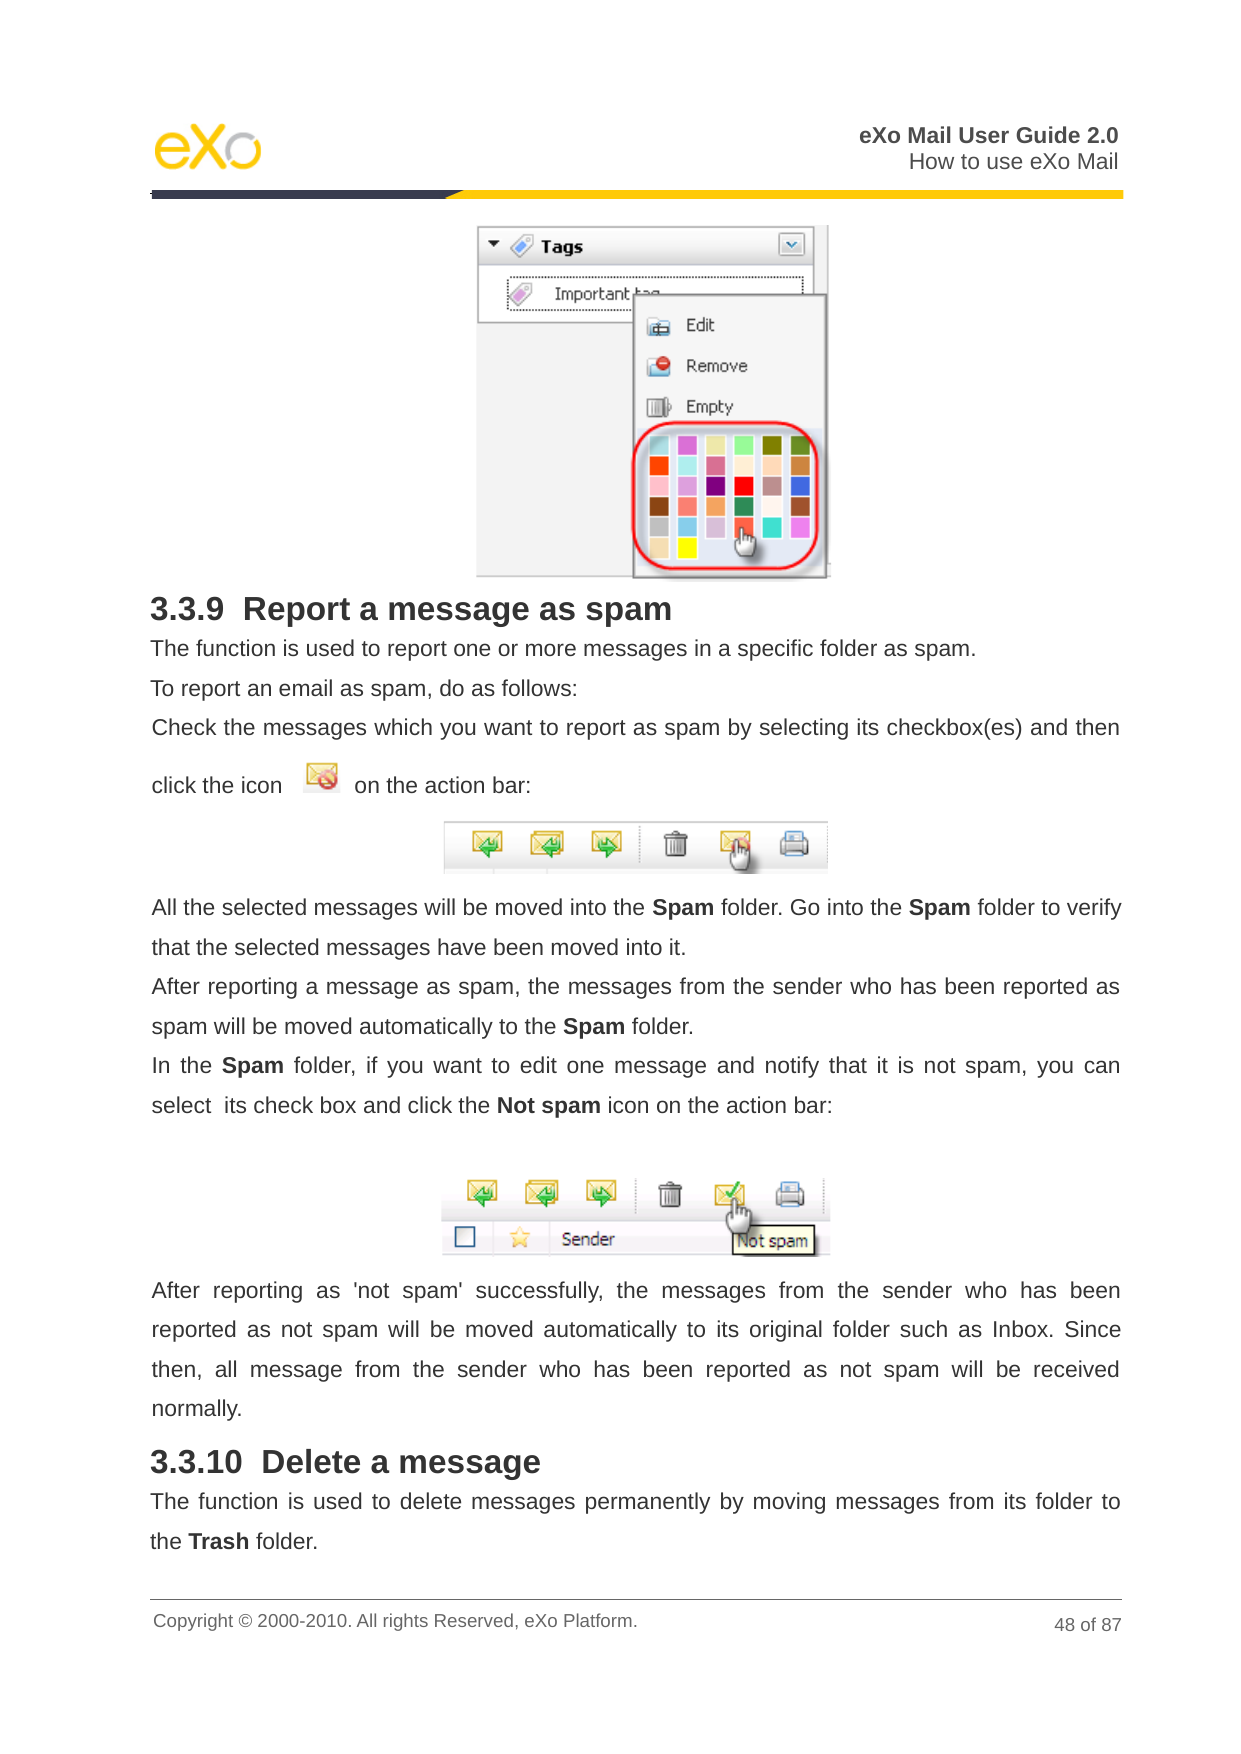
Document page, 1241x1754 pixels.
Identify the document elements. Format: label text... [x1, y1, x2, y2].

text To report an email as spam, do as follows: [76, 674, 1122, 701]
picture [443, 820, 828, 874]
picture [441, 1178, 831, 1257]
text The function is used to report one or more messages in a specific folder as spam. [150, 635, 1122, 661]
picture [151, 190, 1124, 199]
list All the selected messages will be moved into the Spam folder. Go into the Spam folder to verify that the selected messages have been moved into it. [114, 813, 1122, 960]
text The function is used to delete messages permanently by moving messages from its folder to the Trash folder. [150, 1488, 1122, 1554]
list In the Spam folder, if you want to edit one message and notify that it is not spam, you can select its check box and click the Not spam icon on the action bar: [114, 1052, 1122, 1118]
picture [155, 123, 262, 170]
list Check the messages which you want to report as spam by selecting its checkbox(es) and then click the icon on the action bar: [114, 714, 1122, 800]
picture [302, 761, 341, 793]
list After reporting as 'not spam' successfully, the messages from the sender who has been reported as not spam will be moved automatically to its original folder such as Inbox. Since then, all message from the sender who has been reported as not spam will be received normally. [114, 1171, 1122, 1422]
subtitle Delete a message [150, 1442, 1122, 1481]
picture [476, 225, 832, 582]
list After reporting a message as spam, the messages from the sender who has been reported as spam will be moved automatically to the Spam folder. [114, 973, 1122, 1039]
subtitle Report a message as spam [150, 223, 1122, 628]
